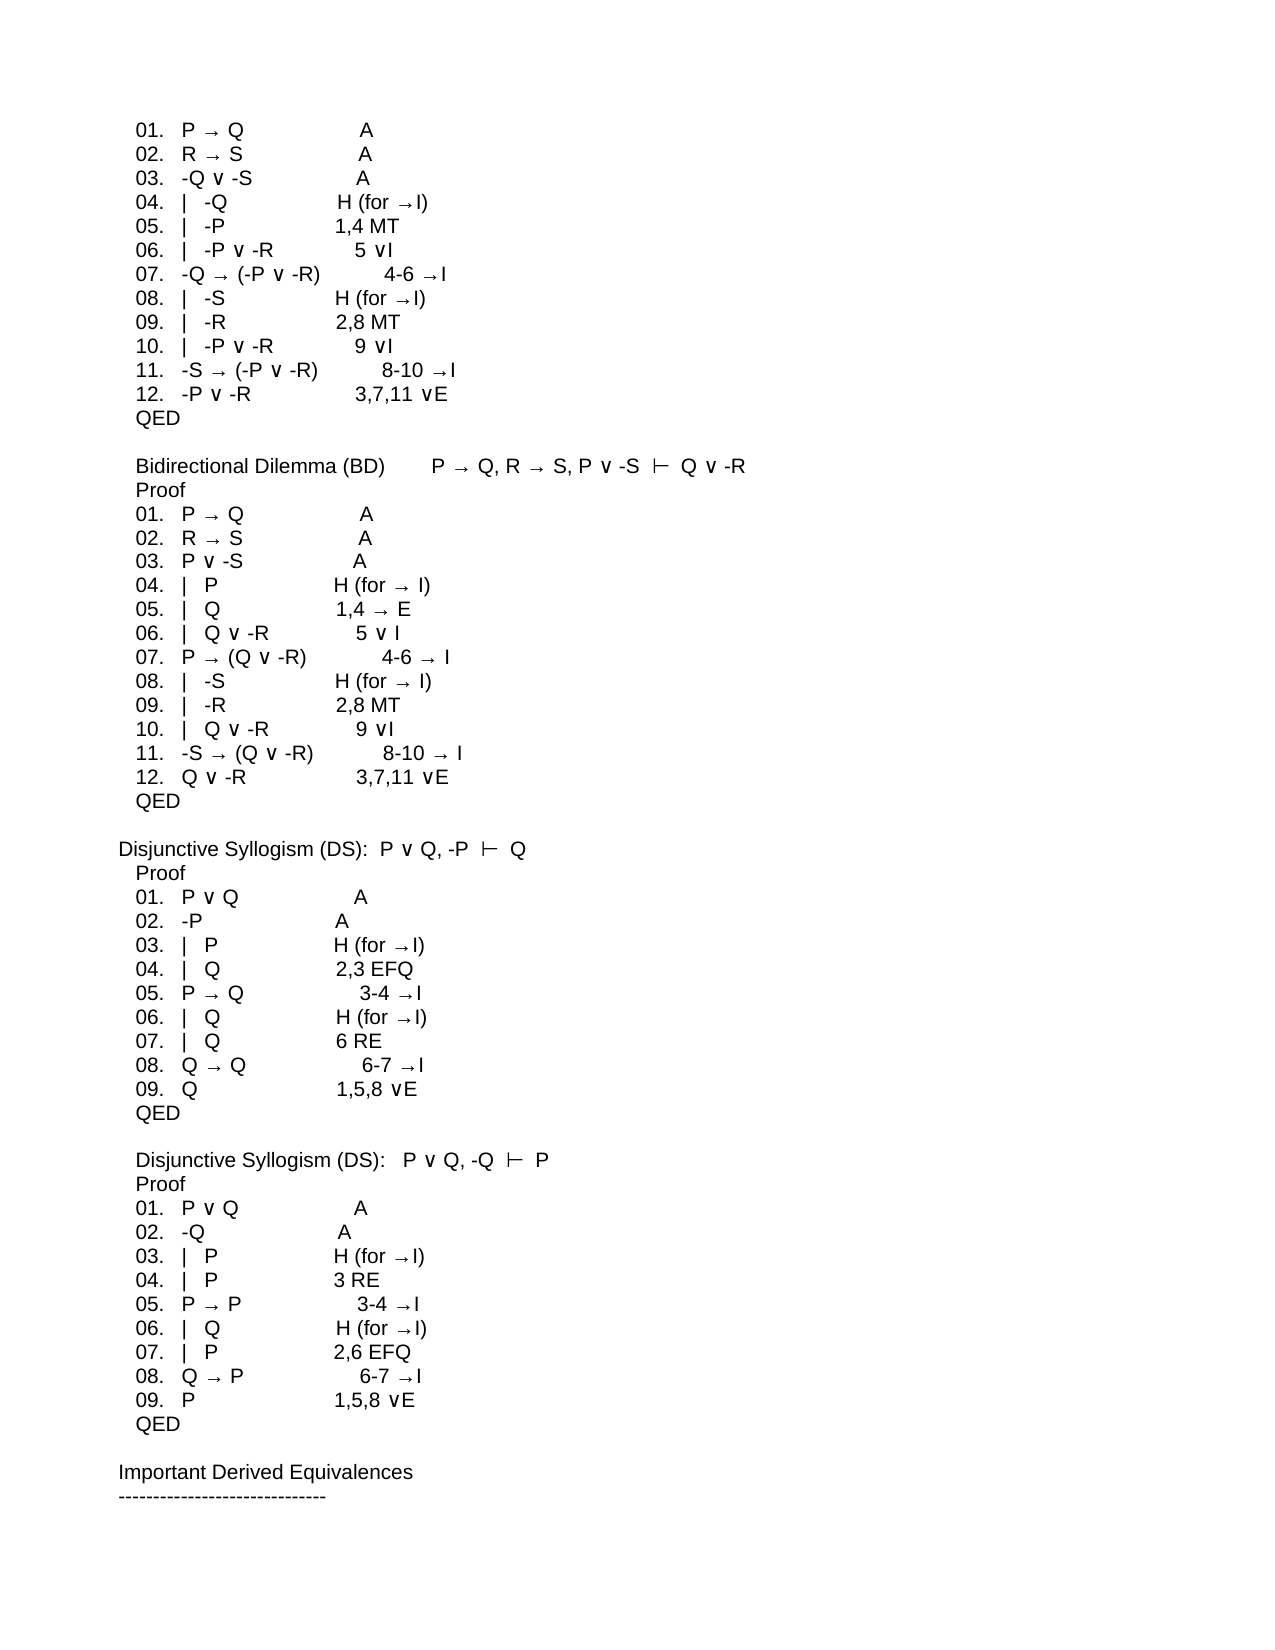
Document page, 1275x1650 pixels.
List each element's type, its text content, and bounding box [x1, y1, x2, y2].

text 09. | -R 2,8 MT [118, 310, 1157, 334]
text QED [118, 406, 1157, 429]
text QED [118, 1100, 1157, 1124]
text 08. | -S H (for → I) [118, 669, 1157, 693]
text 06. | Q ∨ -R 5 ∨ I [118, 621, 1157, 645]
text 05. | Q 1,4 → E [118, 597, 1157, 621]
text 04. | Q 2,3 EFQ [118, 957, 1157, 981]
text 08. Q → Q 6-7 →I [118, 1052, 1157, 1076]
text 06. | Q H (for →I) [118, 1316, 1157, 1340]
text Proof [118, 861, 1157, 885]
text 02. R → S A [118, 142, 1157, 166]
text 09. Q 1,5,8 ∨E [118, 1076, 1157, 1100]
text Proof [118, 1172, 1157, 1196]
text 02. -Q A [118, 1220, 1157, 1244]
text 01. P → Q A [118, 118, 1157, 142]
text 01. P ∨ Q A [118, 1196, 1157, 1220]
text Bidirectional Dilemma (BD) P → Q, R → S, P ∨ -S ⊢ Q ∨ -R [118, 453, 1157, 477]
text 07. | P 2,6 EFQ [118, 1340, 1157, 1364]
text Disjunctive Syllogism (DS): P ∨ Q, -Q ⊢ P [118, 1148, 1157, 1172]
text 10. | -P ∨ -R 9 ∨I [118, 334, 1157, 358]
text 04. | -Q H (for →I) [118, 190, 1157, 214]
text 05. P → Q 3-4 →I [118, 981, 1157, 1004]
text Important Derived Equivalences [118, 1460, 1157, 1484]
text 06. | -P ∨ -R 5 ∨I [118, 238, 1157, 262]
text QED [118, 789, 1157, 813]
text 04. | P H (for → I) [118, 573, 1157, 597]
text Disjunctive Syllogism (DS): P ∨ Q, -P ⊢ Q [118, 837, 1157, 861]
text 03. P ∨ -S A [118, 549, 1157, 573]
text 12. -P ∨ -R 3,7,11 ∨E [118, 382, 1157, 406]
text ------------------------------ [118, 1484, 1157, 1508]
text 02. -P A [118, 909, 1157, 933]
text QED [118, 1412, 1157, 1436]
text 06. | Q H (for →I) [118, 1004, 1157, 1028]
text 03. | P H (for →I) [118, 933, 1157, 957]
text 04. | P 3 RE [118, 1268, 1157, 1292]
text 08. Q → P 6-7 →I [118, 1364, 1157, 1388]
text 07. | Q 6 RE [118, 1028, 1157, 1052]
text Proof [118, 477, 1157, 501]
text 01. P → Q A [118, 501, 1157, 525]
text 05. P → P 3-4 →I [118, 1292, 1157, 1316]
text 11. -S → (Q ∨ -R) 8-10 → I [118, 741, 1157, 765]
text 08. | -S H (for →I) [118, 286, 1157, 310]
text 11. -S → (-P ∨ -R) 8-10 →I [118, 358, 1157, 382]
text 03. -Q ∨ -S A [118, 166, 1157, 190]
text 09. | -R 2,8 MT [118, 693, 1157, 717]
text 12. Q ∨ -R 3,7,11 ∨E [118, 765, 1157, 789]
text 09. P 1,5,8 ∨E [118, 1388, 1157, 1412]
text 10. | Q ∨ -R 9 ∨I [118, 717, 1157, 741]
text 07. -Q → (-P ∨ -R) 4-6 →I [118, 262, 1157, 286]
text 03. | P H (for →I) [118, 1244, 1157, 1268]
text 07. P → (Q ∨ -R) 4-6 → I [118, 645, 1157, 669]
text 05. | -P 1,4 MT [118, 214, 1157, 238]
text 01. P ∨ Q A [118, 885, 1157, 909]
text 02. R → S A [118, 525, 1157, 549]
